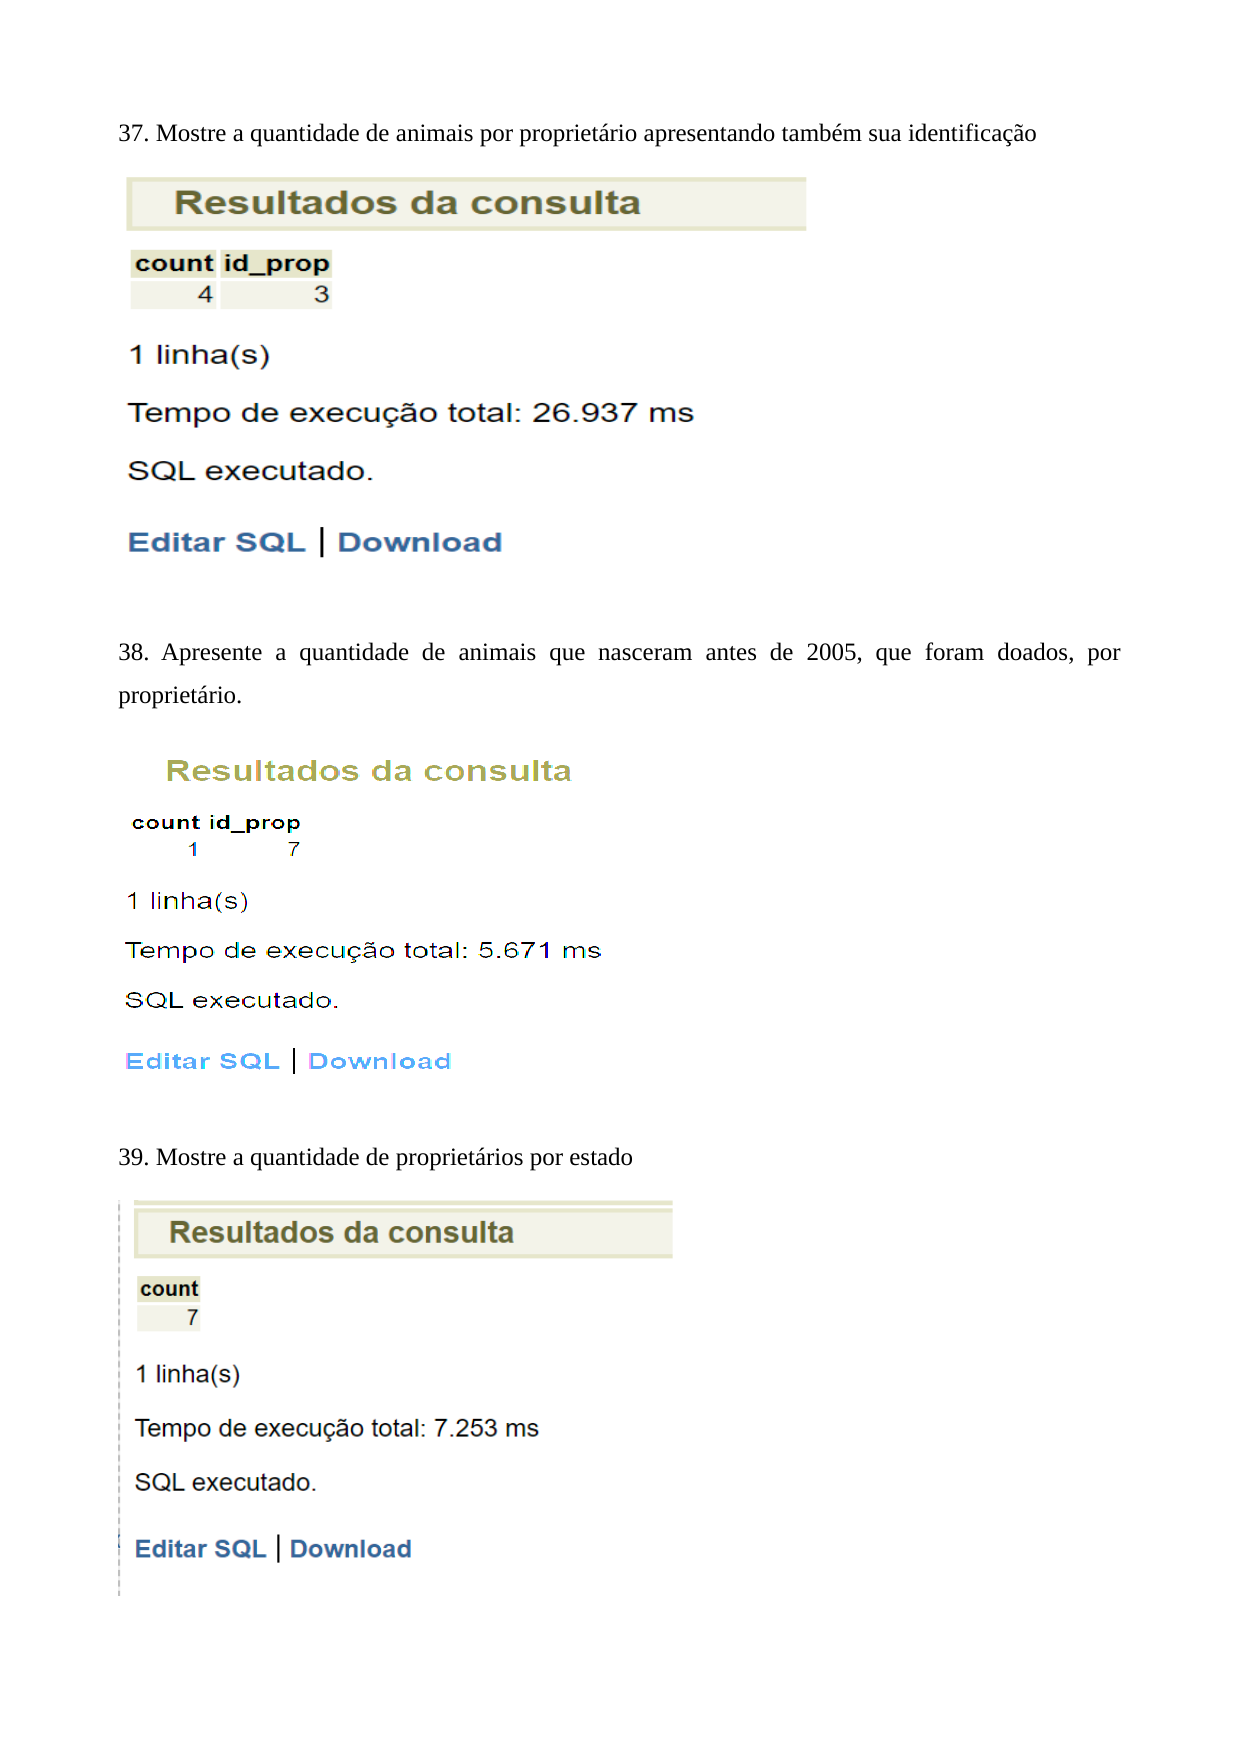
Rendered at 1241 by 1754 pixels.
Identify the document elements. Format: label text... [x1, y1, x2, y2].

picture [118, 175, 807, 602]
text 38. Apresente a quantidade de animais que nasceram antes de 2005, que foram doados, por proprietário. [118, 637, 1122, 709]
picture [118, 738, 745, 1107]
text 39. Mostre a quantidade de proprietários por estado [118, 1142, 1122, 1171]
text 37. Mostre a quantidade de animais por proprietário apresentando também sua identificação [118, 118, 1122, 147]
picture [118, 1200, 673, 1596]
